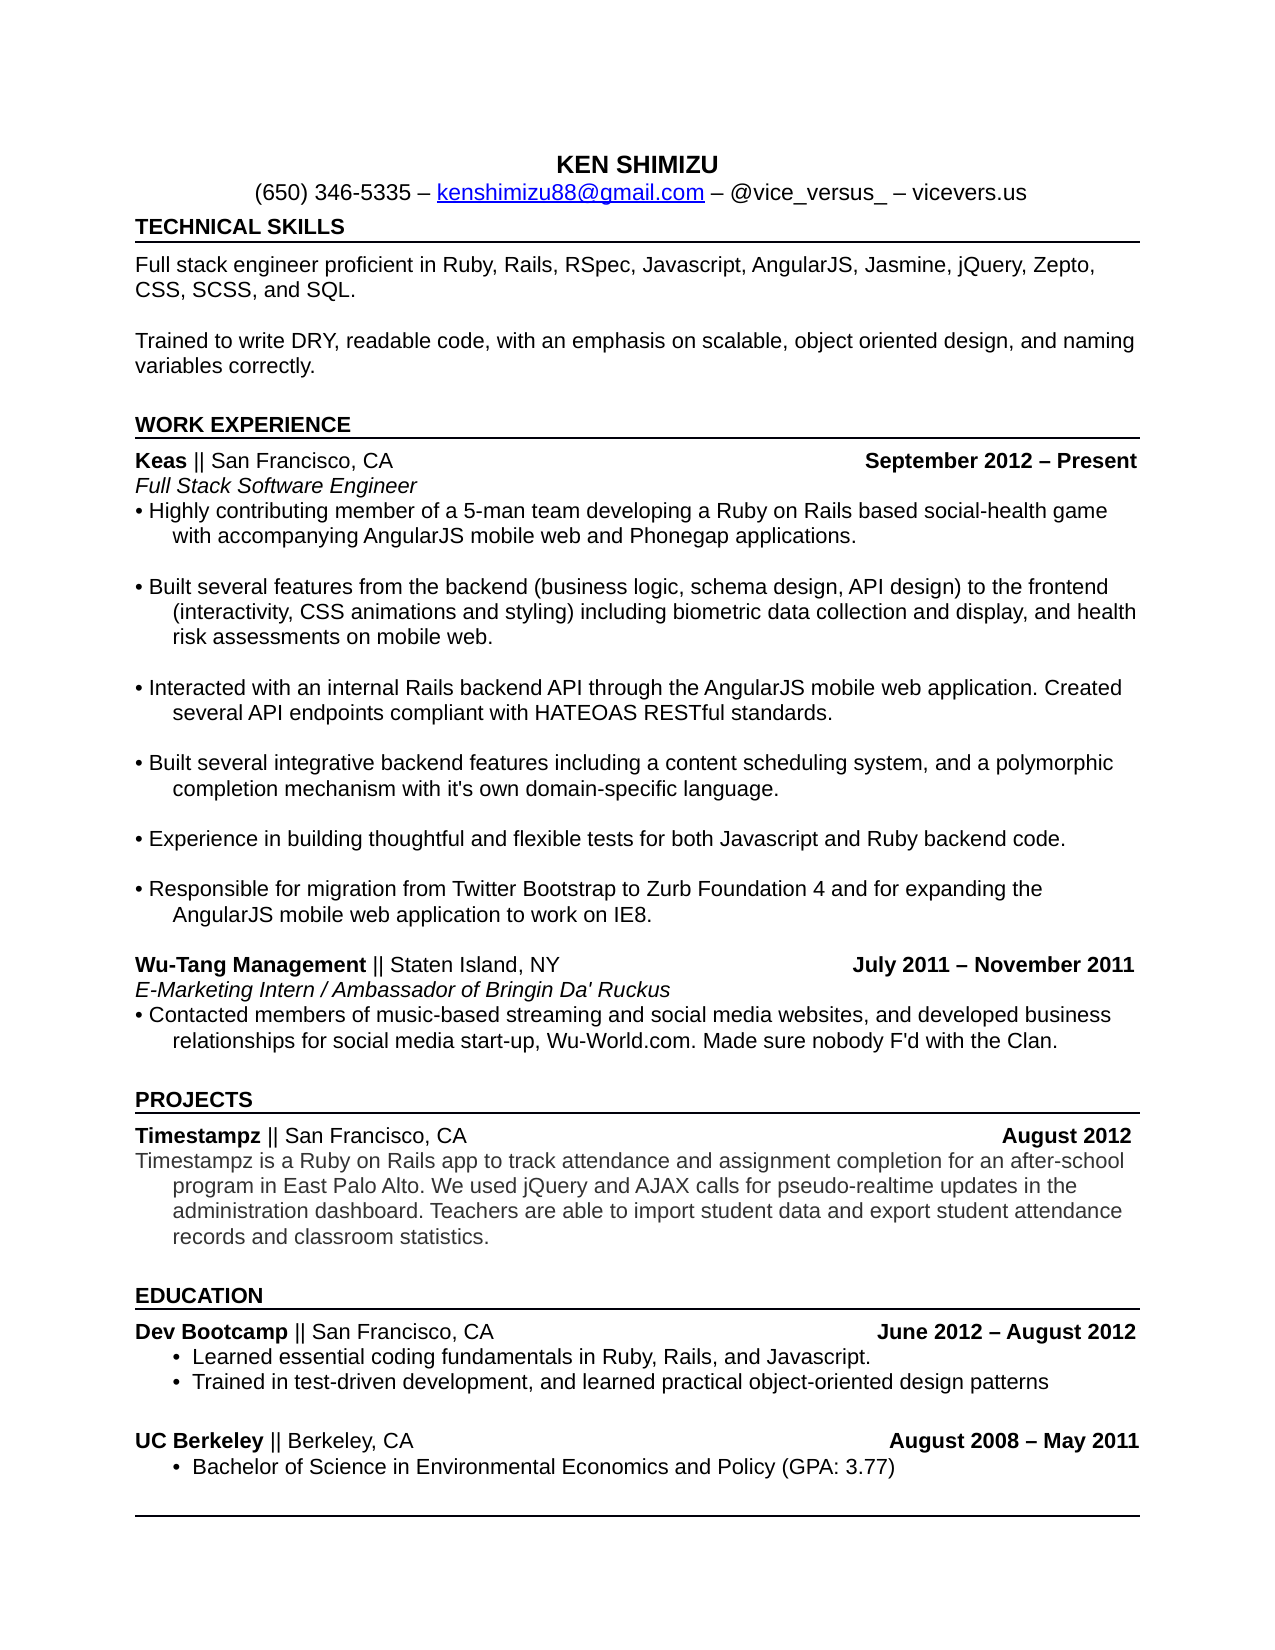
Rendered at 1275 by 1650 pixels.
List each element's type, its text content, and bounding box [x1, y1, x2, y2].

text Trained to write DRY, readable code, with an emphasis on scalable, object oriented design, and naming variables correctly. [135, 327, 1140, 378]
text • Interacted with an internal Rails backend API through the AngularJS mobile web application. Created several API endpoints compliant with HATEOAS RESTful standards. [135, 675, 1140, 725]
text Dev Bootcamp || San Francisco, CA June 2012 – August 2012 • Learned essential coding fundamentals in Ruby, Rails, and Javascript. [135, 1319, 1140, 1369]
text • Responsible for migration from Twitter Bootstrap to Zurb Foundation 4 and for expanding the AngularJS mobile web application to work on IE8. [135, 876, 1140, 927]
text WORK EXPERIENCE [135, 412, 1140, 437]
text • Built several integrative backend features including a content scheduling system, and a polymorphic completion mechanism with it's own domain-specific language. [135, 750, 1140, 801]
text PROJECTS [135, 1087, 1140, 1112]
text Full Stack Software Engineer [135, 473, 1140, 498]
text Timestampz || San Francisco, CA August 2012 [135, 1123, 1140, 1148]
text Full stack engineer proficient in Ruby, Rails, RSpec, Javascript, AngularJS, Jasmine, jQuery, Zepto, CSS, SCSS, and SQL. [135, 252, 1140, 302]
text • Built several features from the backend (business logic, schema design, API design) to the frontend (interactivity, CSS animations and styling) including biometric data collection and display, and health risk assessments on mobile web. [135, 574, 1140, 649]
text E-Marketing Intern / Ambassador of Bringin Da' Ruckus [135, 977, 1140, 1002]
text • Highly contributing member of a 5-man team developing a Ruby on Rails based social-health game with accompanying AngularJS mobile web and Phonegap applications. [135, 498, 1140, 549]
text Timestampz is a Ruby on Rails app to track attendance and assignment completion for an after-school program in East Palo Alto. We used jQuery and AJAX calls for pseudo-realtime updates in the administration dashboard. Teachers are able to import student data and export student attendance records and classroom statistics. [135, 1148, 1140, 1249]
text Wu-Tang Management || Staten Island, NY July 2011 – November 2011 [135, 952, 1140, 977]
text EDUCATION [135, 1283, 1140, 1308]
text Keas || San Francisco, CA September 2012 – Present [135, 448, 1140, 473]
text TECHNICAL SKILLS [135, 214, 1140, 241]
text • Contacted members of music-based streaming and social media websites, and developed business relationships for social media start-up, Wu-World.com. Made sure nobody F'd with the Clan. [135, 1002, 1140, 1053]
text UC Berkeley || Berkeley, CA August 2008 – May 2011 • Bachelor of Science in Environmental Economics and Policy (GPA: 3.77) [135, 1428, 1140, 1479]
text • Trained in test-driven development, and learned practical object-oriented design patterns [135, 1369, 1140, 1394]
text • Experience in building thoughtful and flexible tests for both Javascript and Ruby backend code. [135, 826, 1140, 851]
